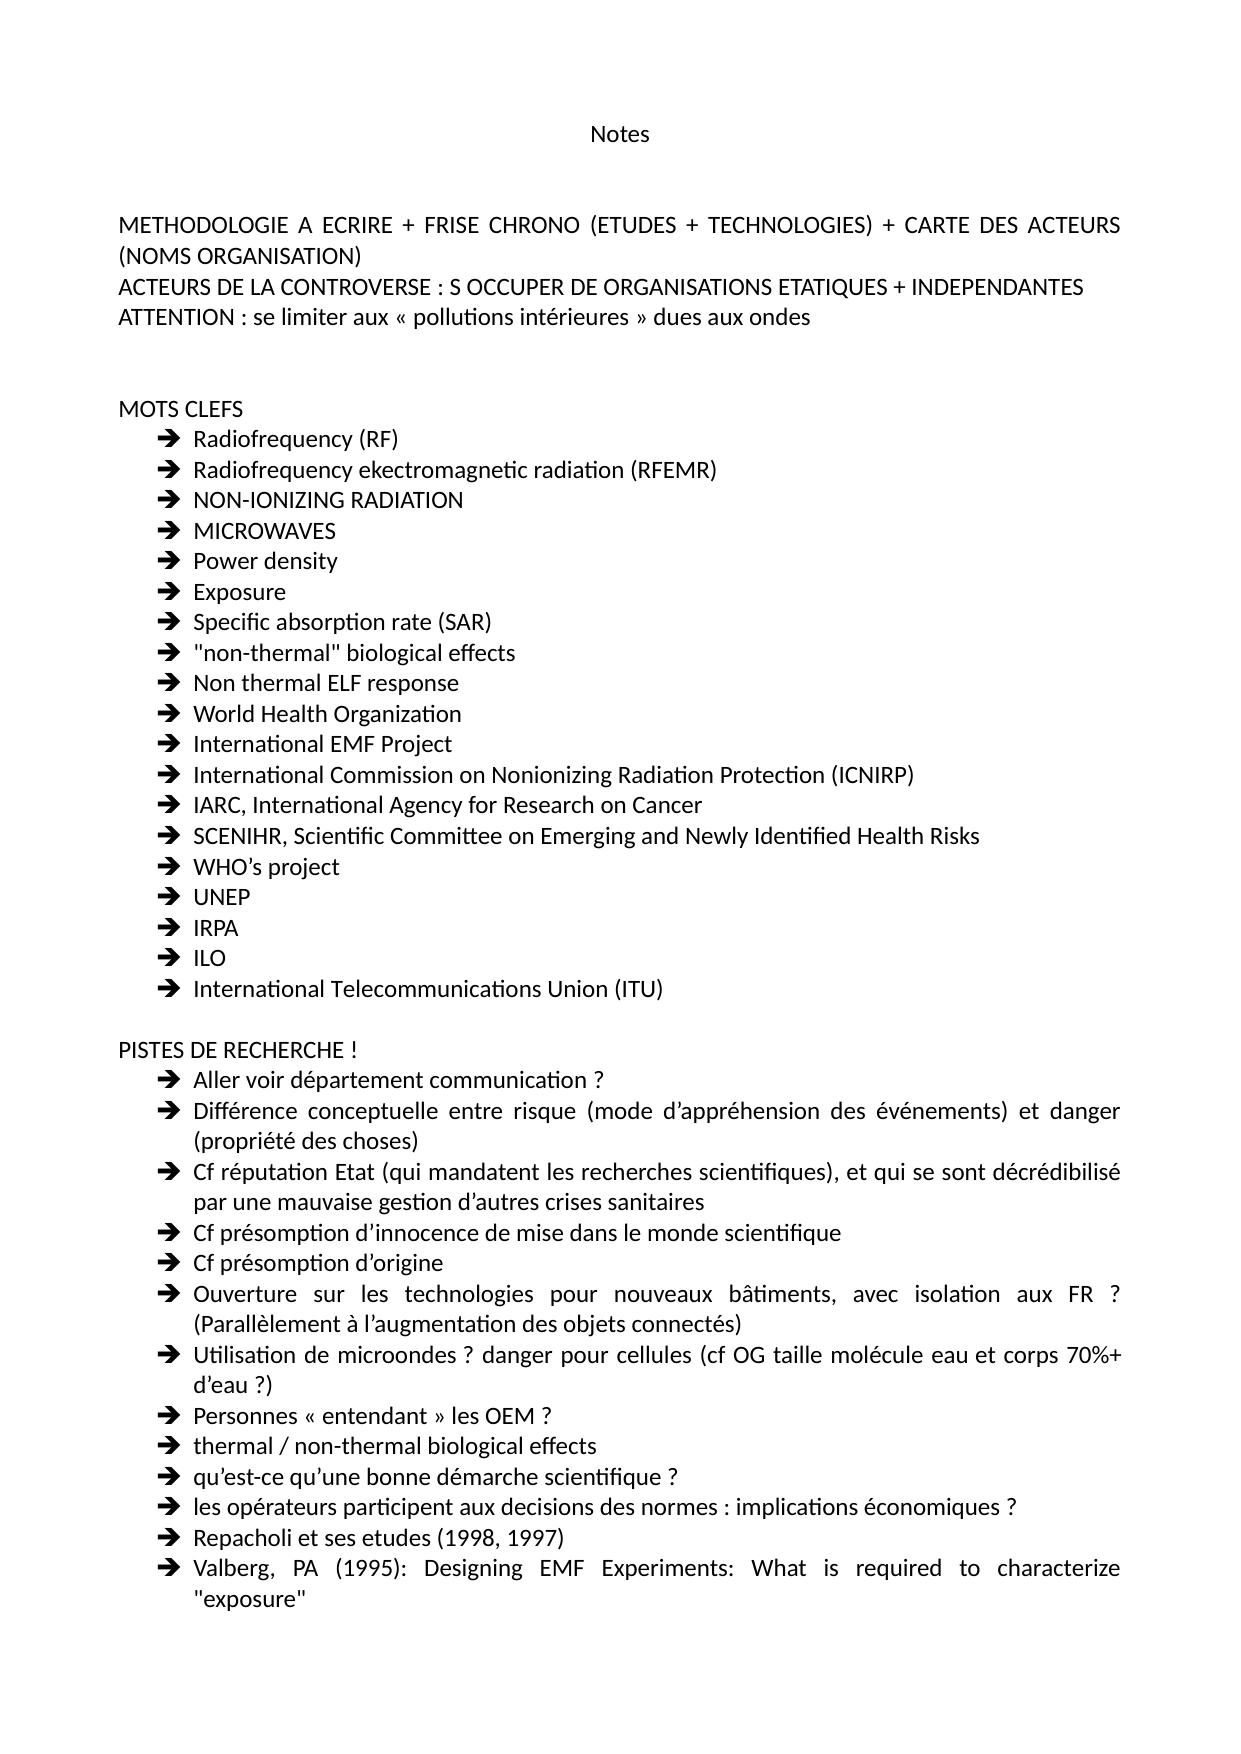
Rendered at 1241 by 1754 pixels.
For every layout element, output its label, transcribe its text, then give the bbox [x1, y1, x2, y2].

list Radiofrequency ekectromagnetic radiation (RFEMR) [156, 454, 1122, 484]
list MICROWAVES [156, 515, 1122, 545]
list Personnes « entendant » les OEM ? [156, 1400, 1122, 1431]
list ILO [156, 942, 1122, 973]
list Aller voir département communication ? [156, 1064, 1122, 1095]
list WHO’s project [156, 851, 1122, 881]
list Exposure [156, 576, 1122, 606]
list Repacholi et ses etudes (1998, 1997) [156, 1522, 1122, 1553]
list Power density [156, 545, 1122, 576]
text Notes [118, 118, 1122, 149]
list International Telecommunications Union (ITU) [156, 973, 1122, 1003]
list SCENIHR, Scientific Committee on Emerging and Newly Identified Health Risks [156, 820, 1122, 851]
list UNEP [156, 881, 1122, 912]
text ACTEURS DE LA CONTROVERSE : S OCCUPER DE ORGANISATIONS ETATIQUES + INDEPENDANTES [118, 271, 1122, 301]
list Différence conceptuelle entre risque (mode d’appréhension des événements) et danger (propriété des choses) [156, 1095, 1122, 1156]
list qu’est-ce qu’une bonne démarche scientifique ? [156, 1461, 1122, 1492]
list "non-thermal" biological effects [156, 637, 1122, 667]
list Valberg, PA (1995): Designing EMF Experiments: What is required to characterize "exposure" [156, 1553, 1122, 1614]
list les opérateurs participent aux decisions des normes : implications économiques ? [156, 1492, 1122, 1522]
list IARC, International Agency for Research on Cancer [156, 789, 1122, 820]
list Cf présomption d’innocence de mise dans le monde scientifique [156, 1217, 1122, 1247]
text ATTENTION : se limiter aux « pollutions intérieures » dues aux ondes [118, 301, 1122, 332]
list International Commission on Nonionizing Radiation Protection (ICNIRP) [156, 759, 1122, 789]
list Radiofrequency (RF) [156, 423, 1122, 454]
list thermal / non-thermal biological effects [156, 1431, 1122, 1461]
text METHODOLOGIE A ECRIRE + FRISE CHRONO (ETUDES + TECHNOLOGIES) + CARTE DES ACTEURS (NOMS ORGANISATION) [118, 210, 1122, 271]
list World Health Organization [156, 698, 1122, 728]
list Specific absorption rate (SAR) [156, 606, 1122, 637]
list IRPA [156, 912, 1122, 942]
list Utilisation de microondes ? danger pour cellules (cf OG taille molécule eau et corps 70%+ d’eau ?) [156, 1339, 1122, 1400]
list Non thermal ELF response [156, 667, 1122, 698]
list Cf réputation Etat (qui mandatent les recherches scientifiques), et qui se sont décrédibilisé par une mauvaise gestion d’autres crises sanitaires [156, 1156, 1122, 1217]
list Ouverture sur les technologies pour nouveaux bâtiments, avec isolation aux FR ? (Parallèlement à l’augmentation des objets connectés) [156, 1278, 1122, 1339]
list International EMF Project [156, 728, 1122, 759]
text MOTS CLEFS [118, 393, 1122, 423]
list NON-IONIZING RADIATION [156, 484, 1122, 515]
text PISTES DE RECHERCHE ! [118, 1034, 1122, 1064]
list Cf présomption d’origine [156, 1247, 1122, 1278]
